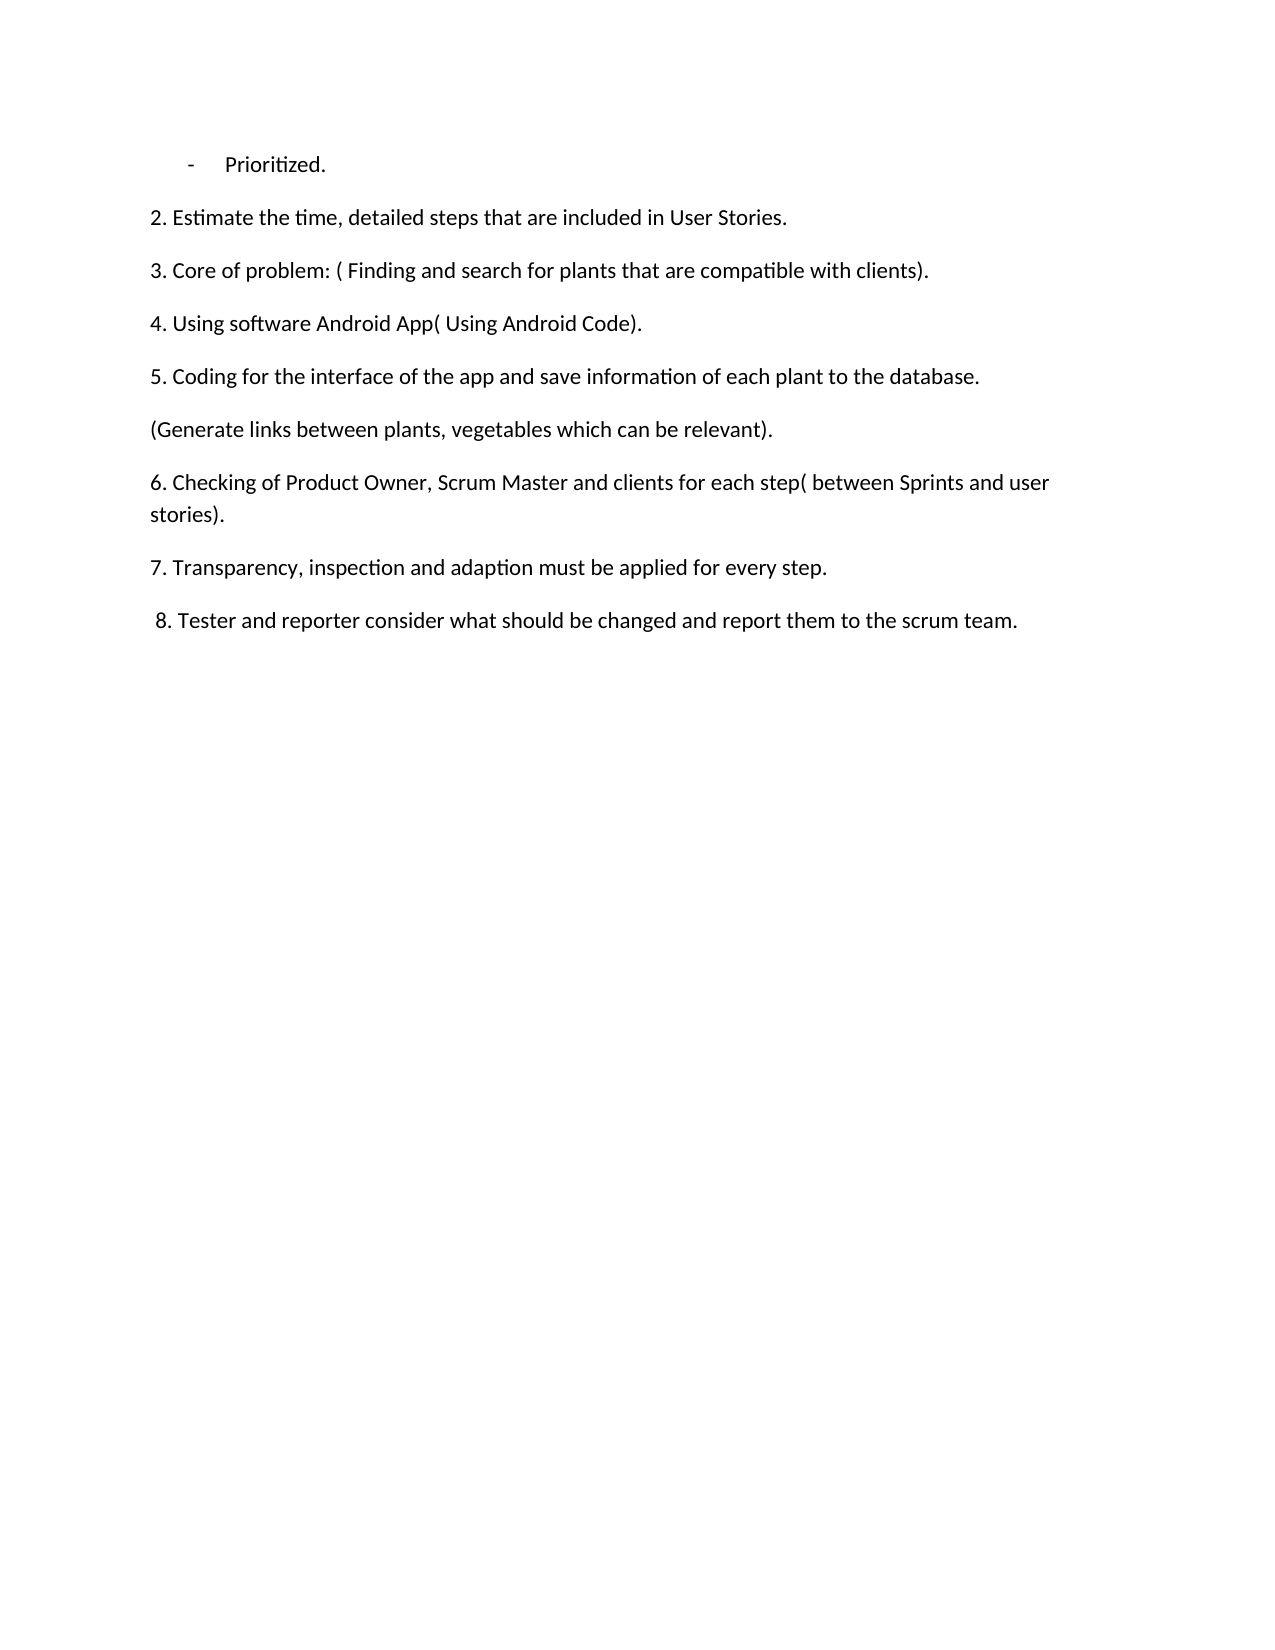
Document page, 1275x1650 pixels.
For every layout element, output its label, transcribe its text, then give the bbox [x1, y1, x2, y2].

text 6. Checking of Product Owner, Scrum Master and clients for each step( between Sprints and user stories). [150, 468, 1125, 528]
text 3. Core of problem: ( Finding and search for plants that are compatible with clients). [150, 256, 1125, 284]
text 8. Tester and reporter consider what should be changed and report them to the scrum team. [150, 606, 1125, 634]
text 7. Transparency, inspection and adaption must be applied for every step. [150, 553, 1125, 581]
list Prioritized. [187, 150, 1125, 178]
text (Generate links between plants, vegetables which can be relevant). [150, 415, 1125, 443]
text 2. Estimate the time, detailed steps that are included in User Stories. [150, 203, 1125, 231]
text 5. Coding for the interface of the app and save information of each plant to the database. [150, 362, 1125, 390]
text 4. Using software Android App( Using Android Code). [150, 309, 1125, 337]
